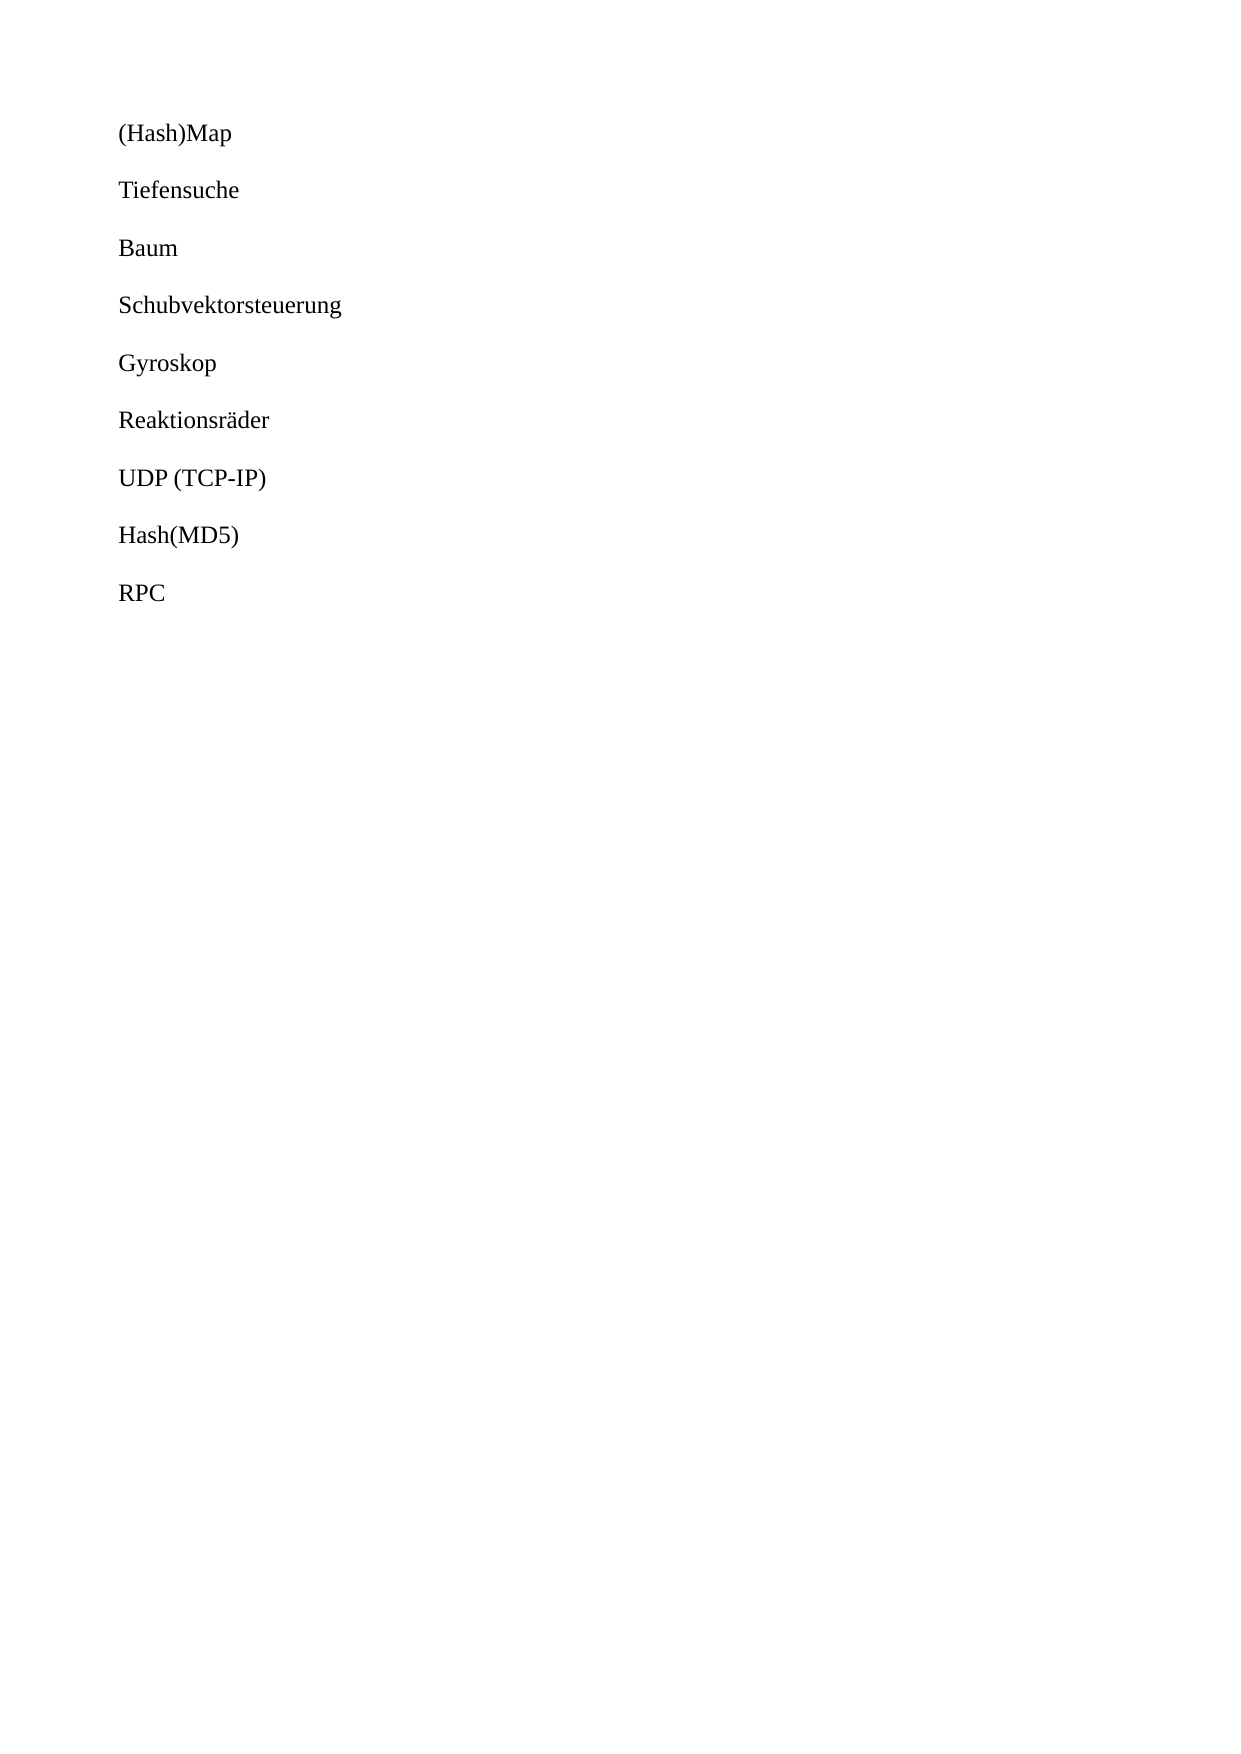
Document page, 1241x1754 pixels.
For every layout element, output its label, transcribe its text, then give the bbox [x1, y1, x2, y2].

text RPC [118, 578, 1122, 607]
text Baum [118, 233, 1122, 262]
text Reaktionsräder [118, 406, 1122, 434]
text Gyroskop [118, 348, 1122, 377]
text Schubvektorsteuerung [118, 291, 1122, 319]
text UDP (TCP-IP) [118, 463, 1122, 492]
text Tiefensuche [118, 176, 1122, 204]
text Hash(MD5) [118, 521, 1122, 549]
text (Hash)Map [118, 118, 1122, 147]
